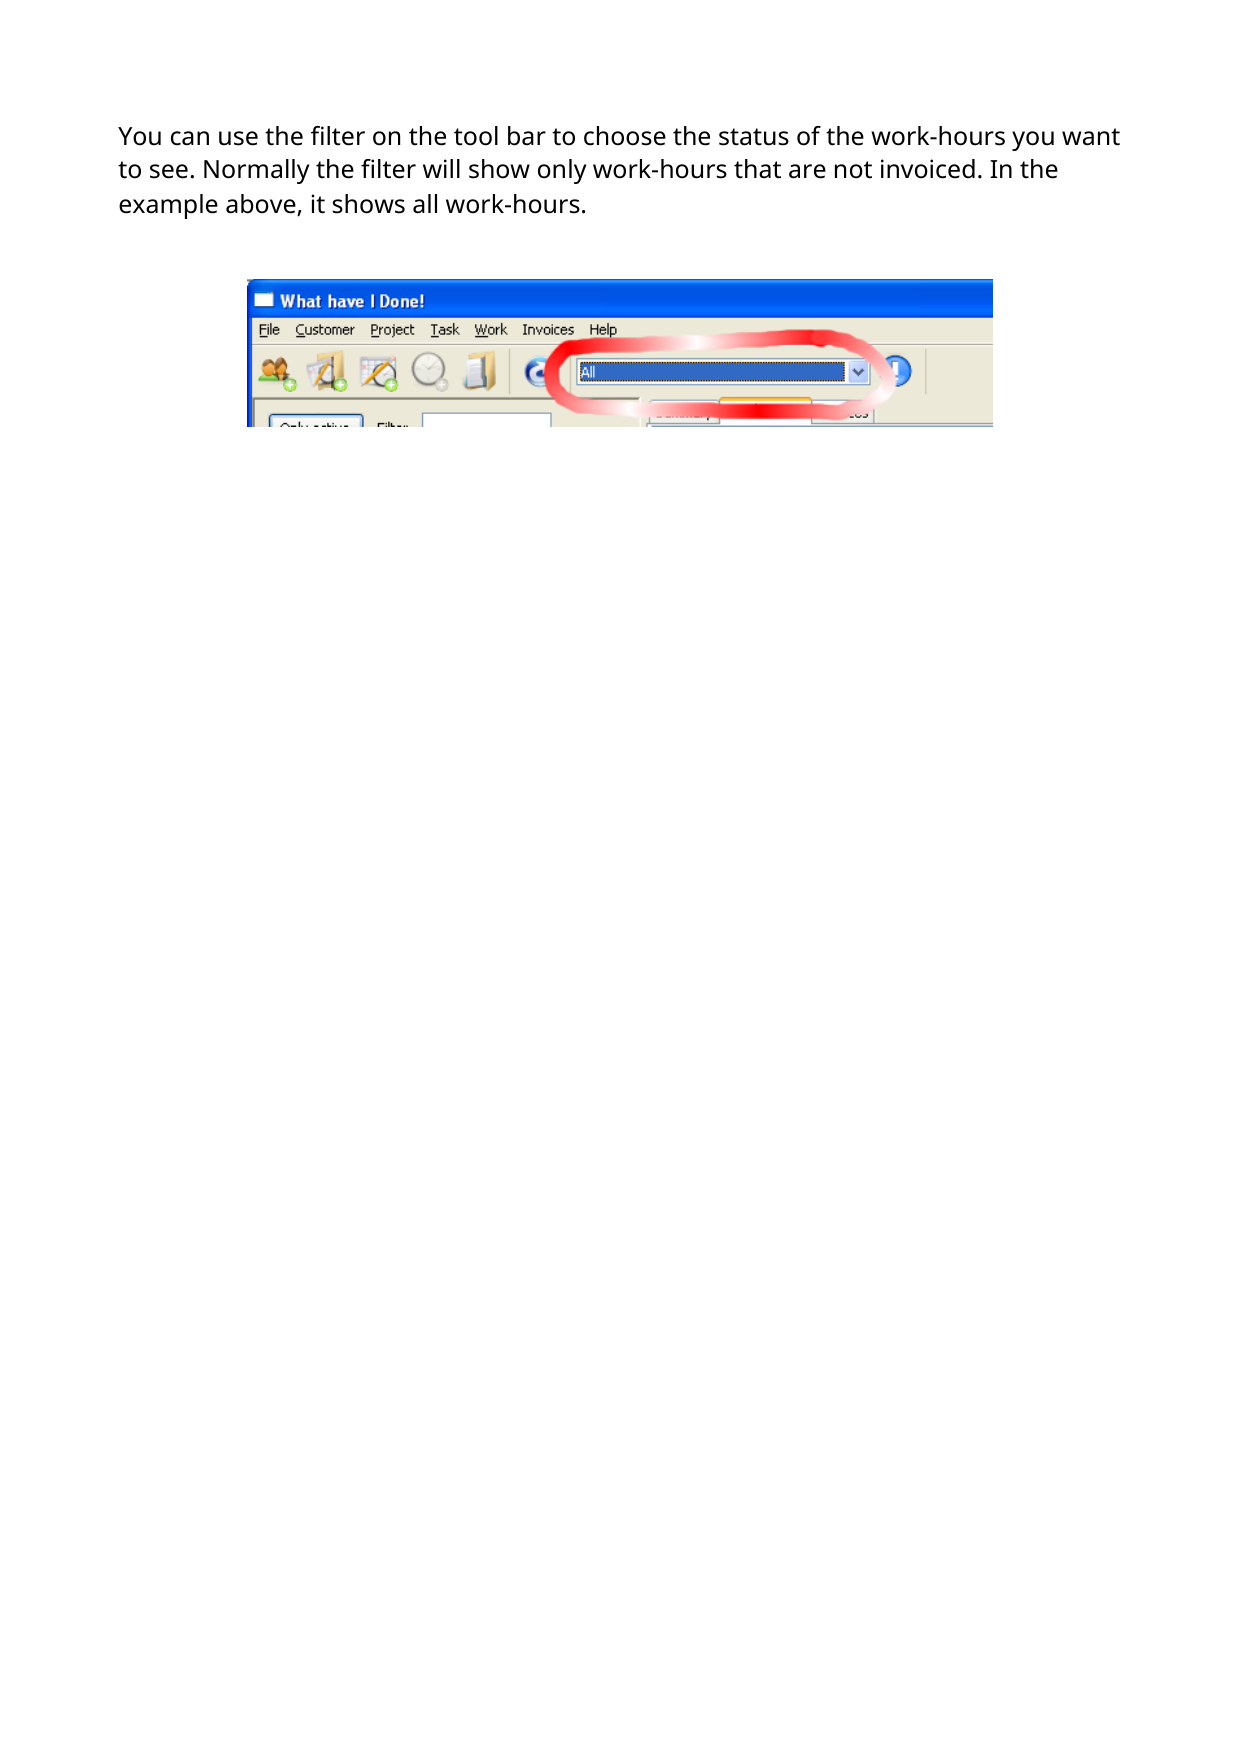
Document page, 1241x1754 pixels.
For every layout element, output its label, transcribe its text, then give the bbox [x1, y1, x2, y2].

text You can use the filter on the tool bar to choose the status of the work-hours you want to see. Normally the filter will show only work-hours that are not invoiced. In the example above, it shows all work-hours. [118, 118, 1122, 220]
picture [247, 279, 993, 427]
